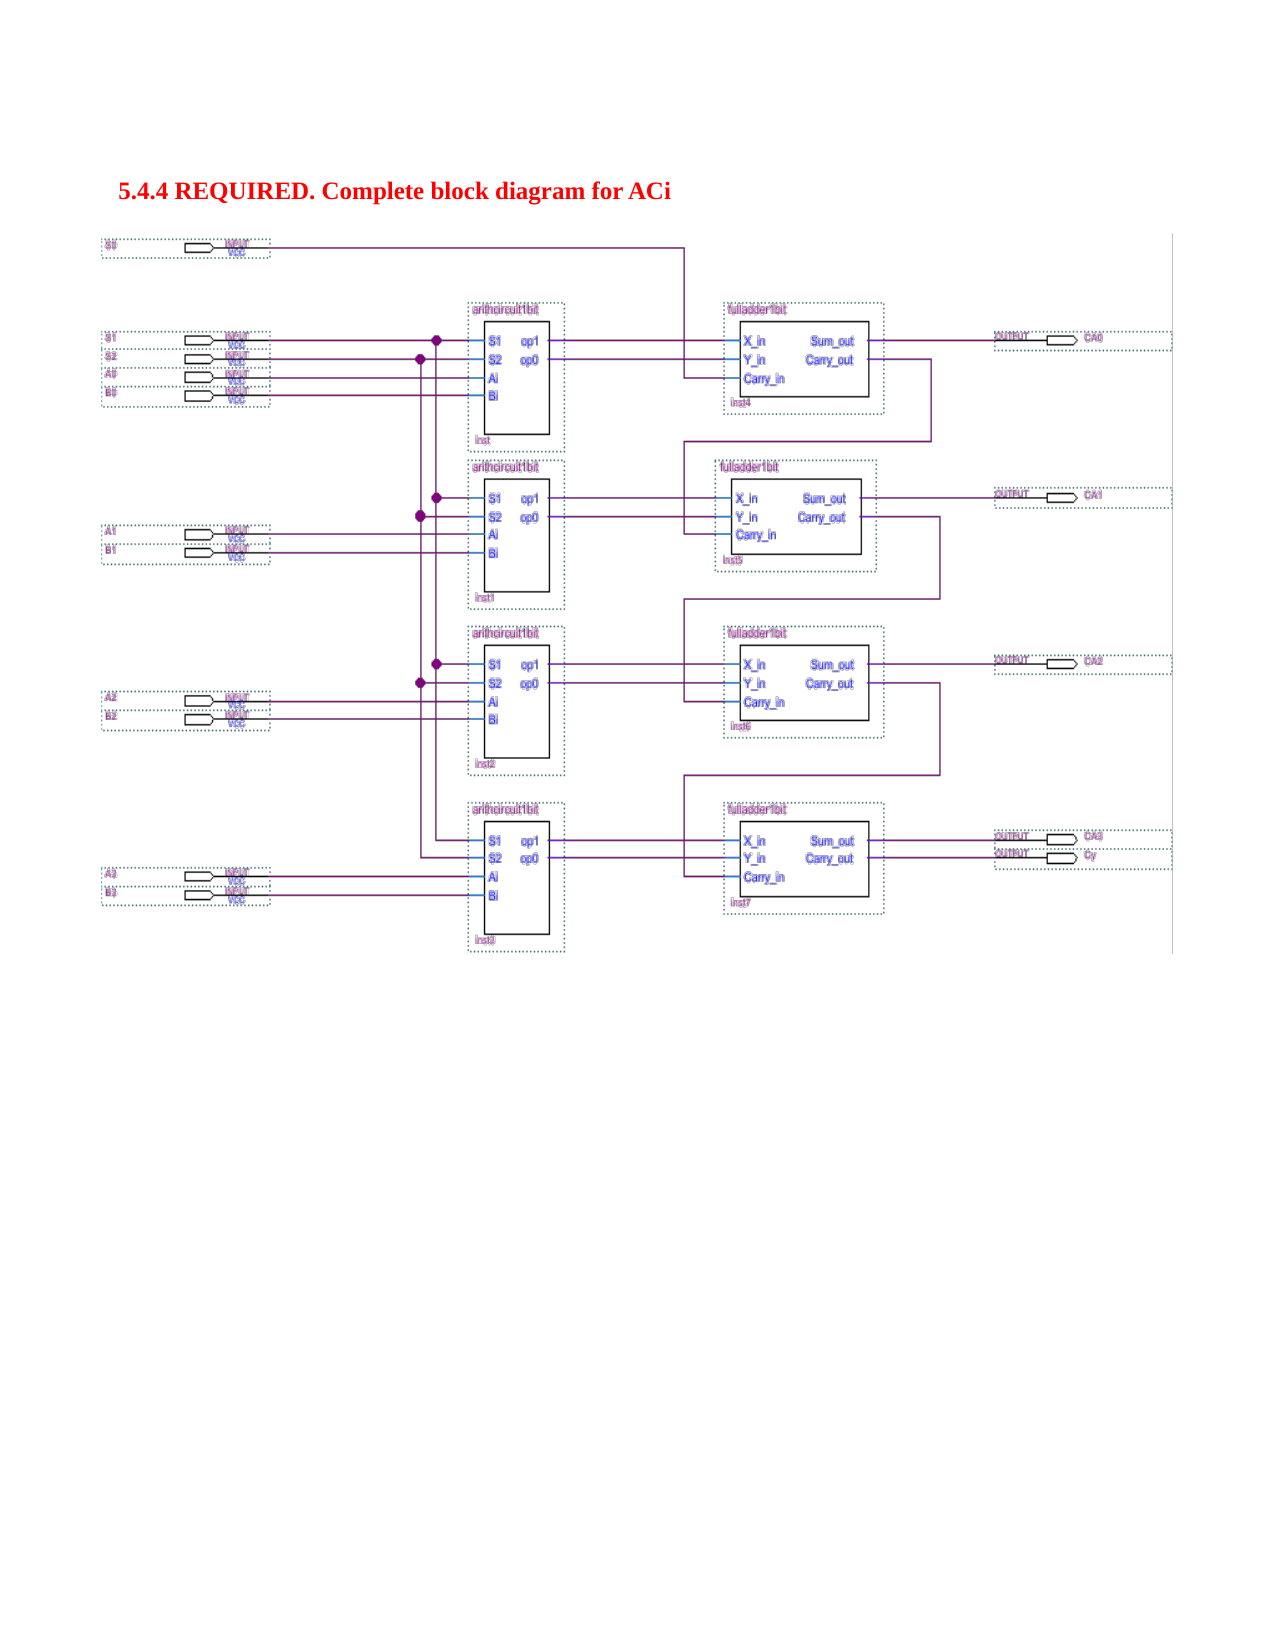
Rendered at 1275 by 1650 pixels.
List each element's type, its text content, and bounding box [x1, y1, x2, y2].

picture [101, 233, 1174, 954]
text 5.4.4 REQUIRED. Complete block diagram for ACi [118, 176, 1157, 205]
